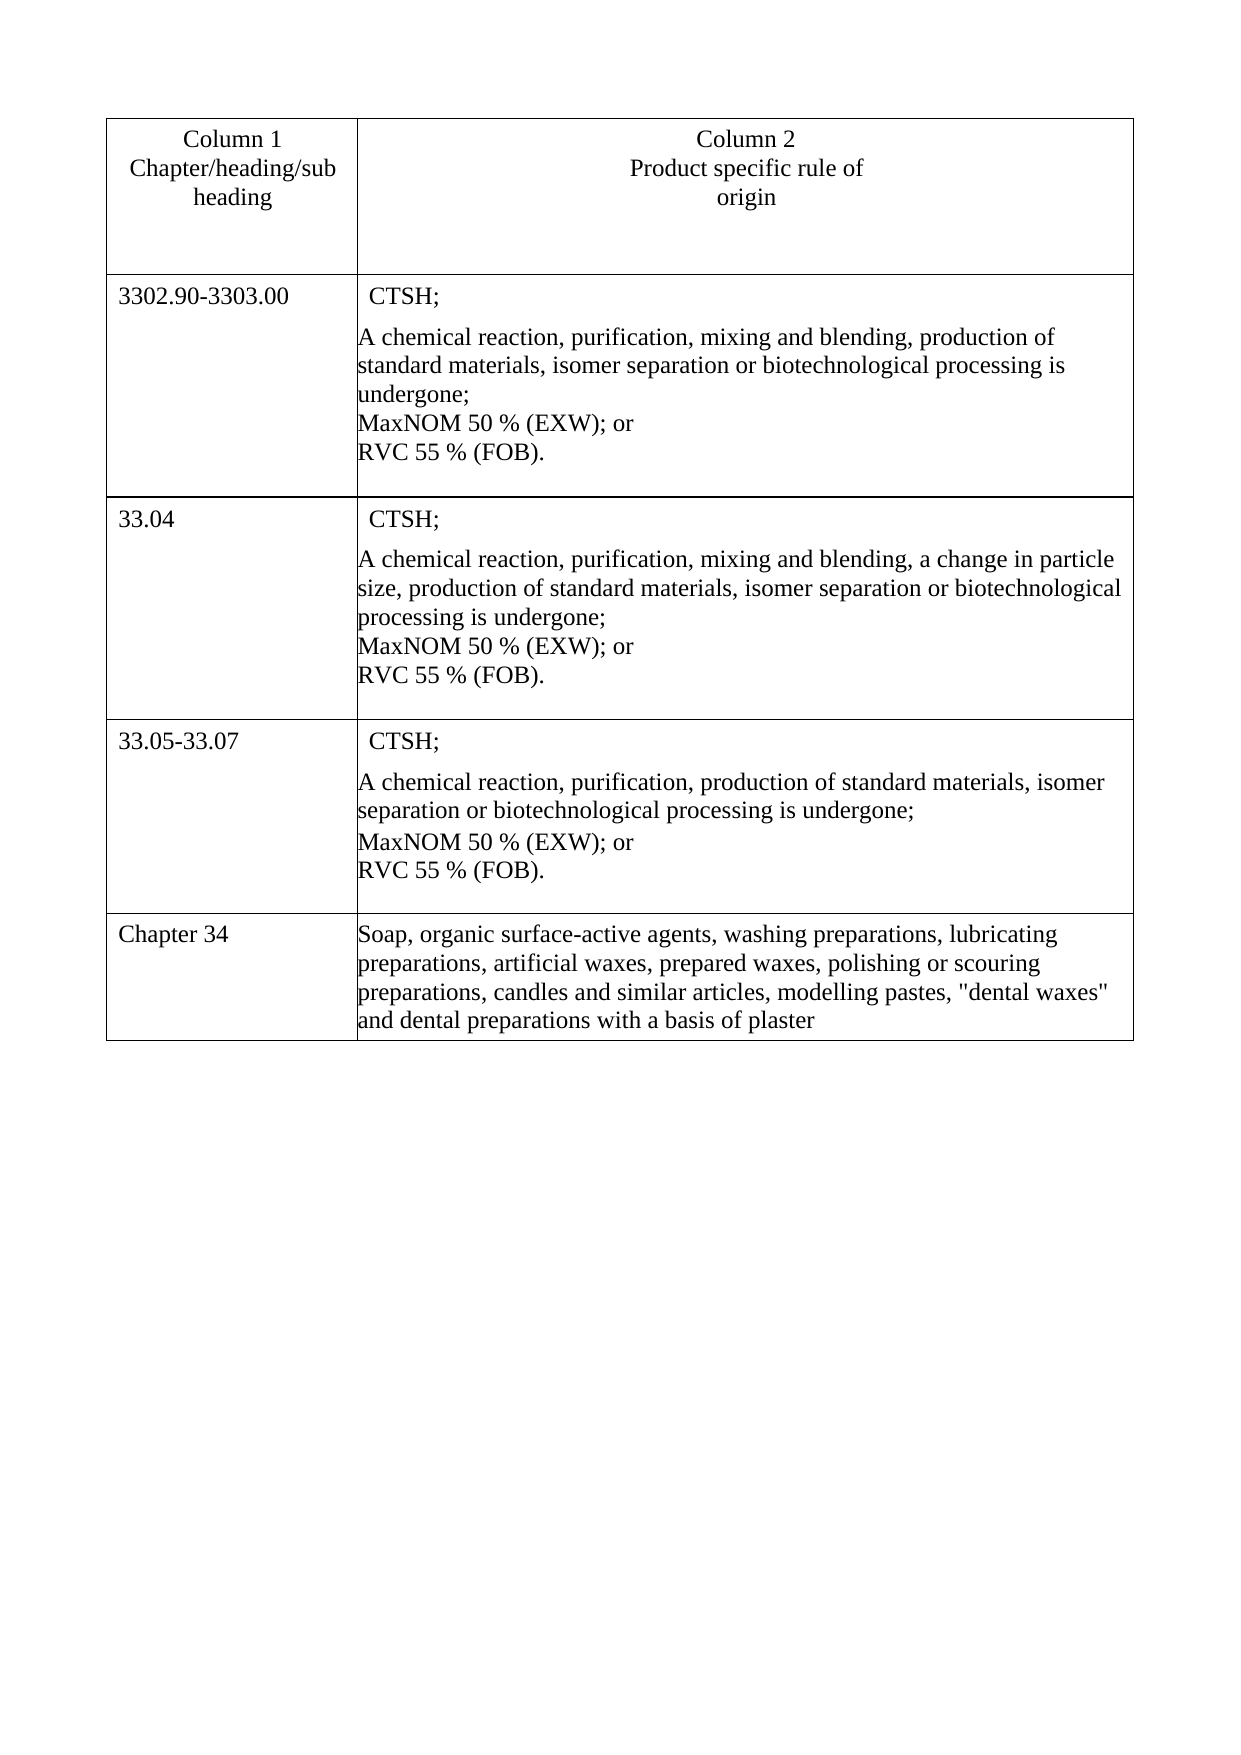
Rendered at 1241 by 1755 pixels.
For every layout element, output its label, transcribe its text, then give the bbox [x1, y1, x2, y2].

table_cell CTSH; A chemical reaction, purification, mixing and blending, a change in particle size, production of standard materials, isomer separation or biotechnological processing is undergone; MaxNOM 50 % (EXW); or RVC 55 % (FOB). [358, 498, 1133, 719]
table_cell Chapter 34 [107, 914, 357, 1040]
table_cell 33.04 [107, 498, 357, 719]
table_cell 33.05-33.07 [107, 720, 357, 913]
table_header Column 1 Chapter/heading/subheading [107, 119, 357, 274]
table_header Column 2 Product specific rule of origin [358, 119, 1133, 274]
table_cell Soap, organic surface-active agents, washing preparations, lubricating preparations, artificial waxes, prepared waxes, polishing or scouring preparations, candles and similar articles, modelling pastes, "dental waxes" and dental preparations with a basis of plaster [358, 914, 1133, 1040]
table_cell CTSH; A chemical reaction, purification, production of standard materials, isomer separation or biotechnological processing is undergone; MaxNOM 50 % (EXW); or RVC 55 % (FOB). [358, 720, 1133, 913]
table_cell CTSH; A chemical reaction, purification, mixing and blending, production of standard materials, isomer separation or biotechnological processing is undergone; MaxNOM 50 % (EXW); or RVC 55 % (FOB). [358, 275, 1133, 496]
table_cell 3302.90-3303.00 [107, 275, 357, 496]
